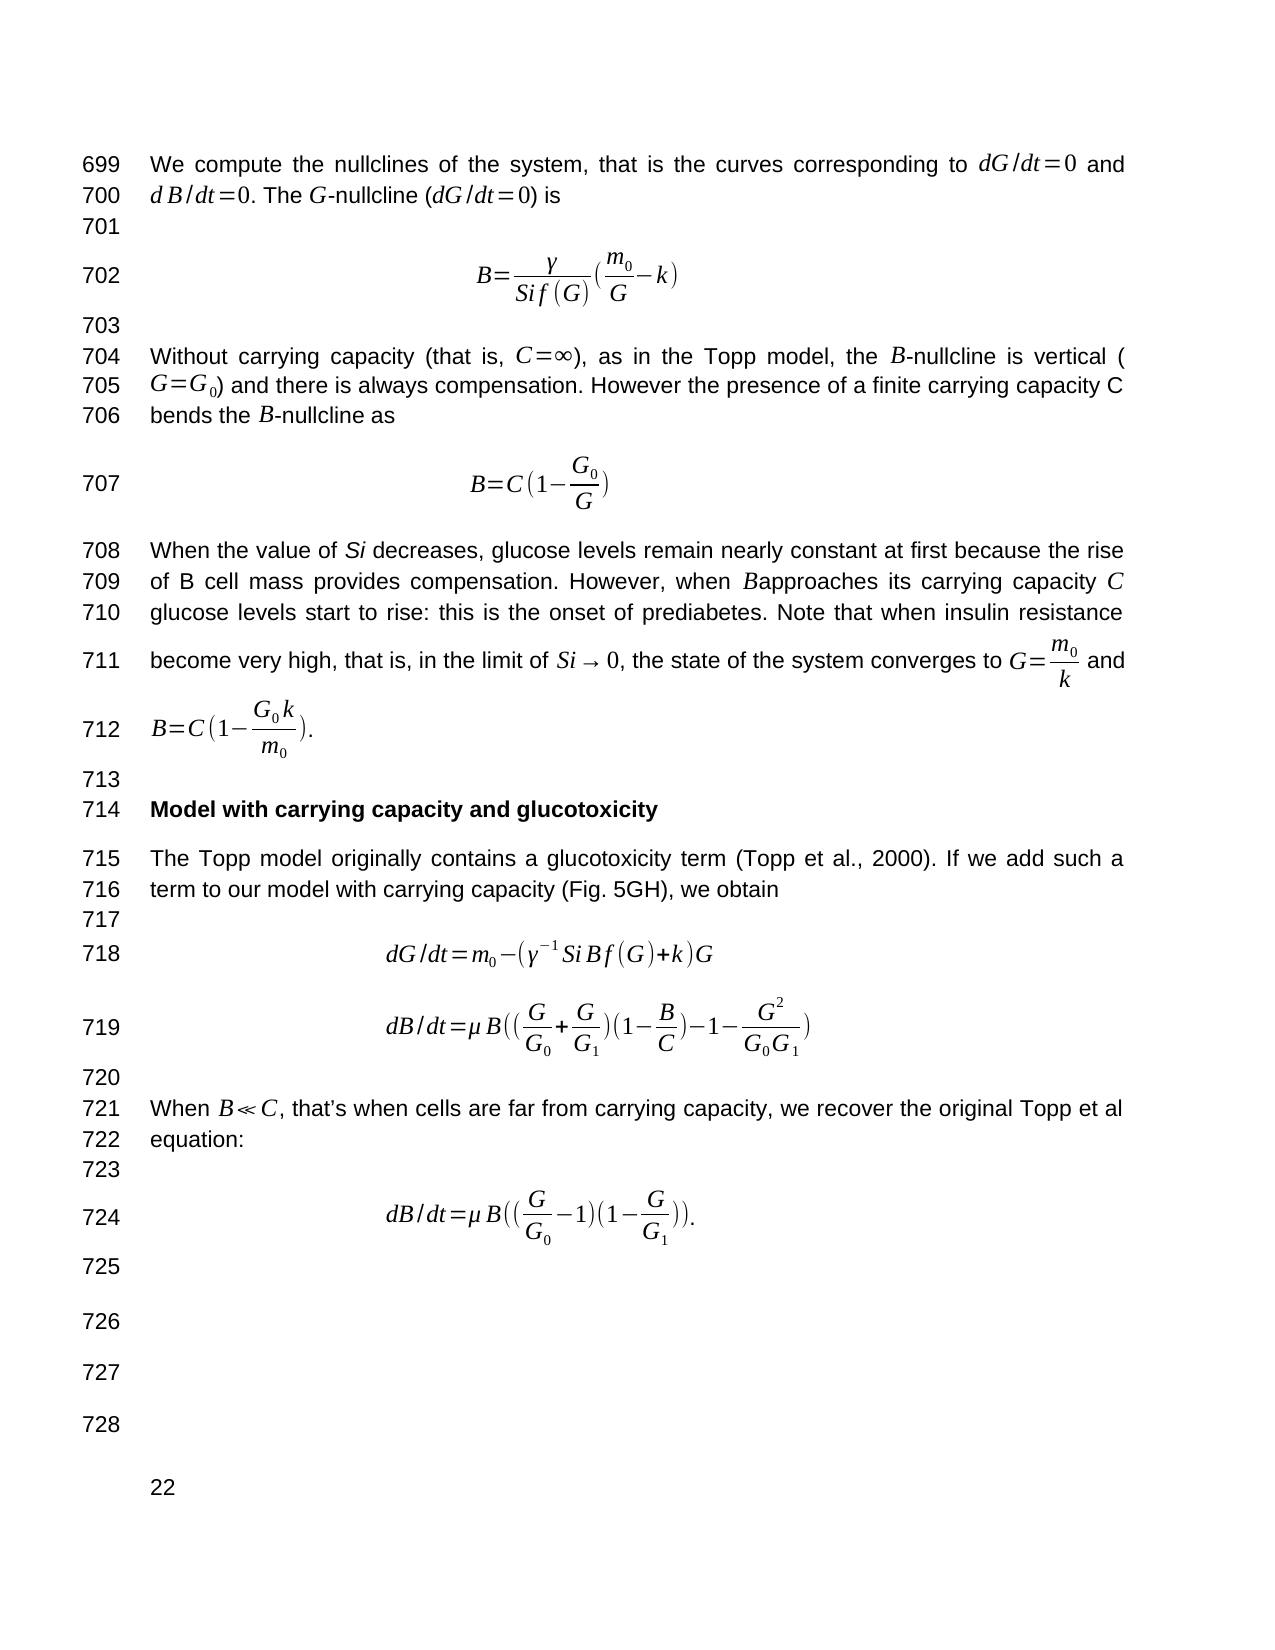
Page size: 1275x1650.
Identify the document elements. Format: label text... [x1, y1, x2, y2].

text Without carrying capacity (that is, ), as in the Topp model, the -nullcline is vertical () and there is always compensation. However the presence of a finite carrying capacity C bends the -nullcline as [150, 342, 1125, 429]
text We compute the nullclines of the system, that is the curves corresponding to and . The -nullcline () is [150, 150, 1125, 209]
text When the value of Si decreases, glucose levels remain nearly constant at first because the rise of B cell mass provides compensation. However, when approaches its carrying capacity glucose levels start to rise: this is the onset of prediabetes. Note that when insulin resistance become very high, that is, in the limit of , the state of the system converges to and . [150, 537, 1125, 762]
text Model with carrying capacity and glucotoxicity [150, 796, 1125, 822]
text . [150, 1186, 1125, 1249]
text When , that’s when cells are far from carrying capacity, we recover the original Topp et al equation: [150, 1094, 1125, 1152]
text The Topp model originally contains a glucotoxicity term (Topp et al., 2000). If we add such a term to our model with carrying capacity (Fig. 5GH), we obtain [150, 845, 1125, 902]
